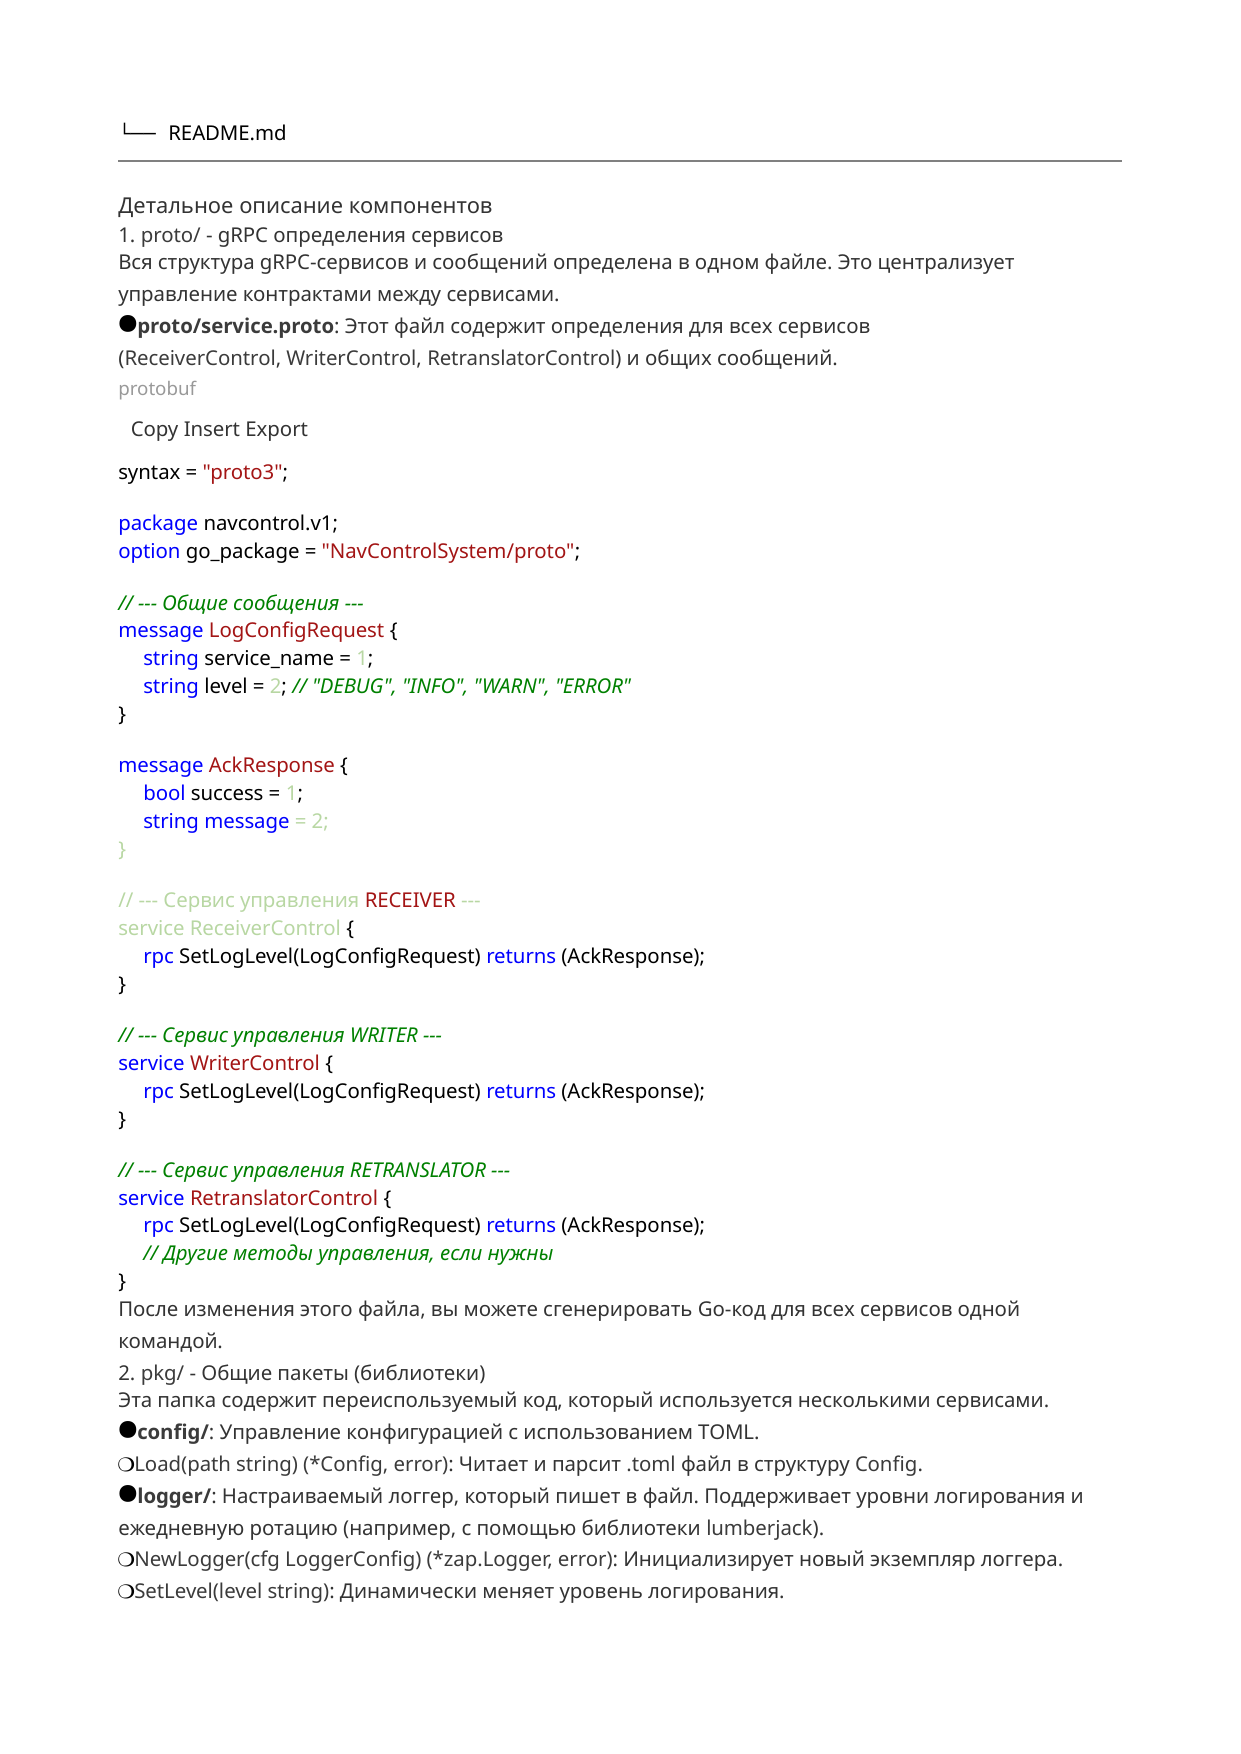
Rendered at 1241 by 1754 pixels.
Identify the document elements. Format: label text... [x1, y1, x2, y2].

list } [118, 1104, 1122, 1132]
text Вся структура gRPC-сервисов и сообщений определена в одном файле. Это централизует управление контрактами между сервисами. [118, 248, 1122, 307]
list string level = 2; // "DEBUG", "INFO", "WARN", "ERROR" [118, 672, 1122, 699]
list // Другие методы управления, если нужны [118, 1239, 1122, 1267]
subtitle 1. proto/ - gRPC определения сервисов [118, 220, 1122, 248]
list protobuf [118, 375, 1122, 401]
list option go_package = "NavControlSystem/proto"; [118, 537, 1122, 564]
list // --- Общие сообщения --- [118, 588, 1122, 616]
list } [118, 835, 1122, 862]
list // --- Сервис управления RECEIVER --- [118, 886, 1122, 914]
list rpc SetLogLevel(LogConfigRequest) returns (AckResponse); [118, 1211, 1122, 1239]
list message AckResponse { [118, 751, 1122, 779]
list package navcontrol.v1; [118, 509, 1122, 537]
list service WriterControl { [118, 1048, 1122, 1076]
list После изменения этого файла, вы можете сгенерировать Go-код для всех сервисов одной командой. [118, 1295, 1122, 1354]
list SetLevel(level string): Динамически меняет уровень логирования. [118, 1577, 1122, 1604]
list // --- Сервис управления RETRANSLATOR --- [118, 1156, 1122, 1183]
subtitle Детальное описание компонентов [118, 190, 1122, 220]
list Copy Insert Export [118, 415, 1122, 443]
list bool success = 1; [118, 779, 1122, 807]
list Load(path string) (*Config, error): Читает и парсит .toml файл в структуру Config. [118, 1449, 1122, 1477]
list proto/service.proto: Этот файл содержит определения для всех сервисов (ReceiverControl, WriterControl, RetranslatorControl) и общих сообщений. [118, 311, 1122, 371]
list rpc SetLogLevel(LogConfigRequest) returns (AckResponse); [118, 941, 1122, 969]
list string service_name = 1; [118, 643, 1122, 672]
subtitle 2. pkg/ - Общие пакеты (библиотеки) [118, 1358, 1122, 1386]
list rpc SetLogLevel(LogConfigRequest) returns (AckResponse); [118, 1076, 1122, 1104]
list service RetranslatorControl { [118, 1183, 1122, 1211]
list syntax = "proto3"; [118, 458, 1122, 485]
list service ReceiverControl { [118, 914, 1122, 941]
list logger/: Настраиваемый логгер, который пишет в файл. Поддерживает уровни логирования и ежедневную ротацию (например, с помощью библиотеки lumberjack). [118, 1481, 1122, 1541]
list } [118, 699, 1122, 727]
list config/: Управление конфигурацией с использованием TOML. [118, 1418, 1122, 1446]
list string message = 2; [118, 807, 1122, 835]
list } [118, 1267, 1122, 1295]
text Эта папка содержит переиспользуемый код, который используется несколькими сервисами. [118, 1386, 1122, 1414]
list message LogConfigRequest { [118, 616, 1122, 643]
text └── README.md [118, 118, 1122, 146]
list NewLogger(cfg LoggerConfig) (*zap.Logger, error): Инициализирует новый экземпляр логгера. [118, 1545, 1122, 1573]
list } [118, 969, 1122, 997]
list // --- Сервис управления WRITER --- [118, 1021, 1122, 1048]
